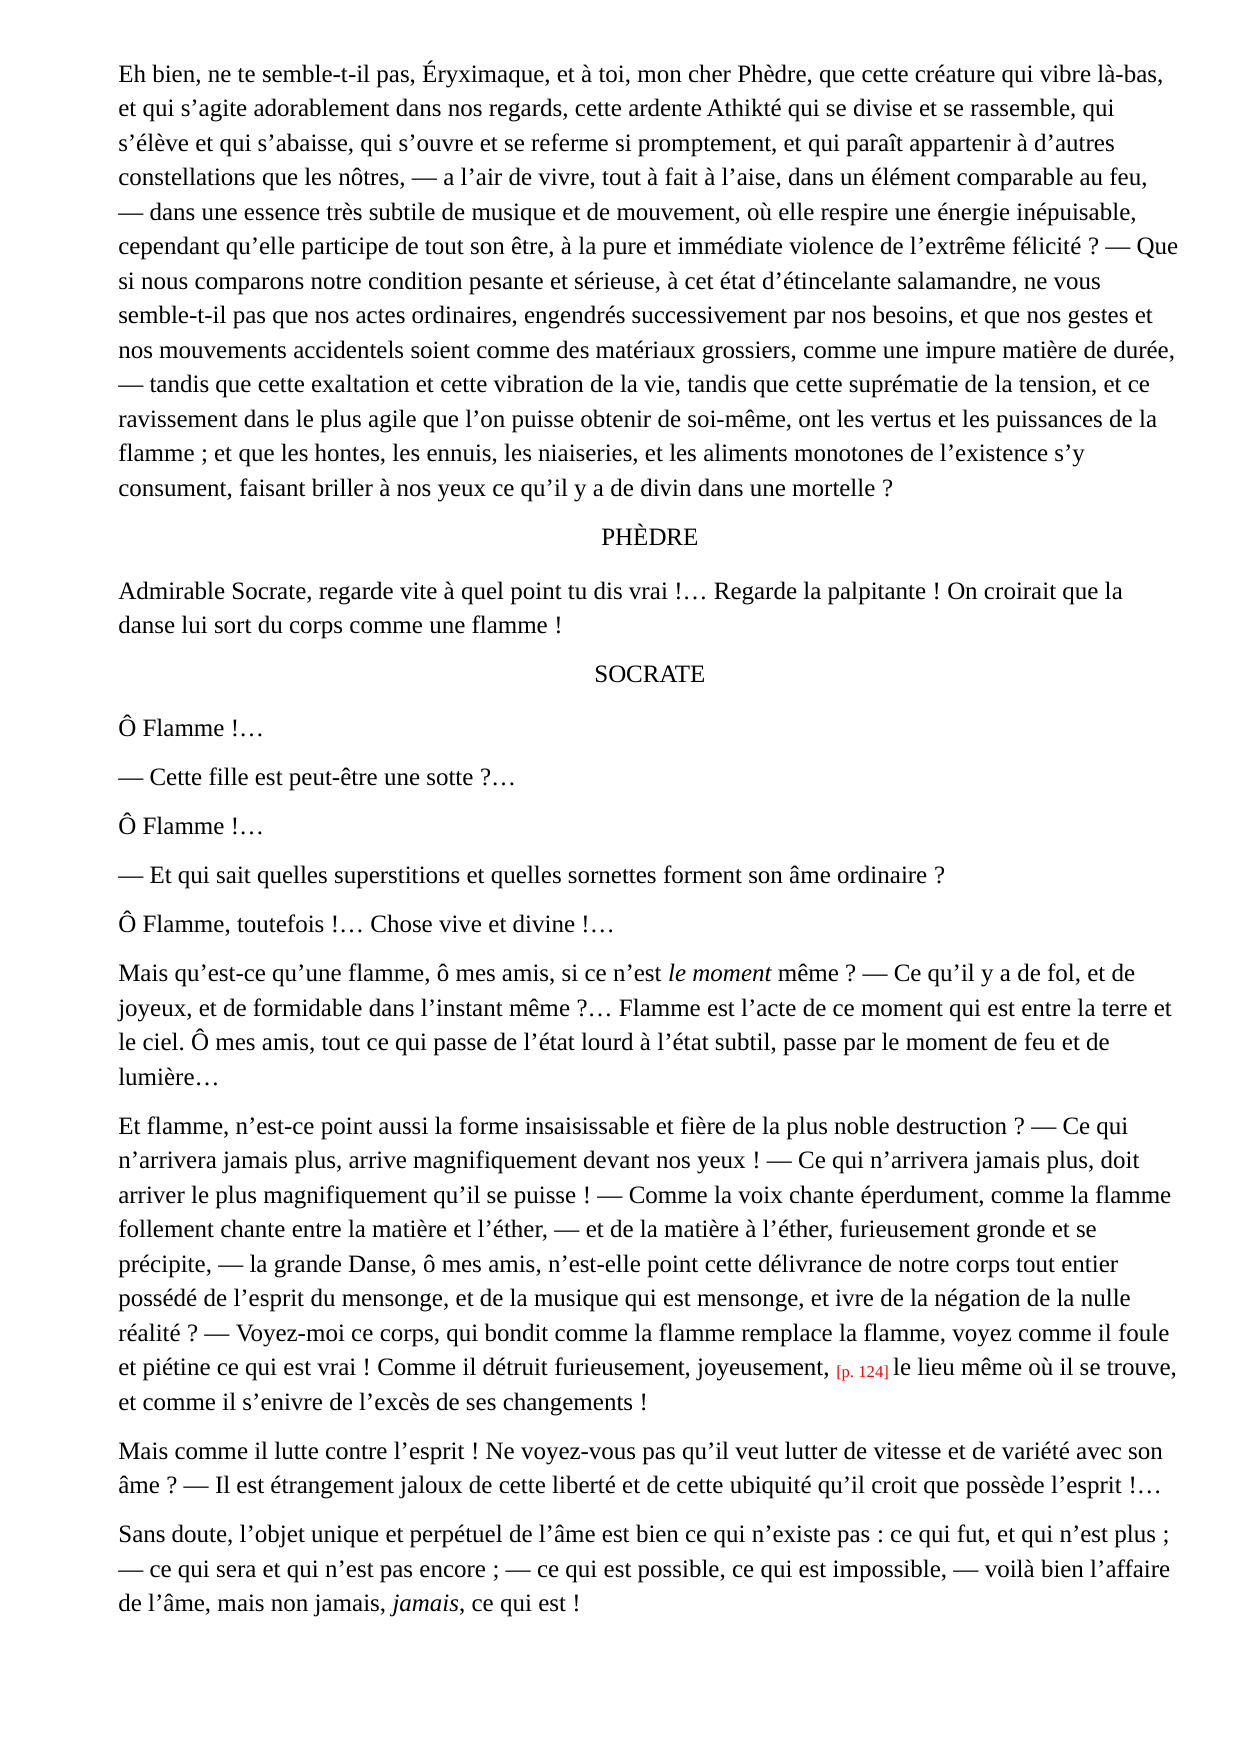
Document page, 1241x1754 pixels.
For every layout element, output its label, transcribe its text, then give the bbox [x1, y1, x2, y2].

text Ô Flamme !… [118, 713, 1181, 742]
text SOCRATE [118, 659, 1181, 688]
text Et flamme, n’est-ce point aussi la forme insaisissable et fière de la plus noble destruction ? — Ce qui n’arrivera jamais plus, arrive magnifiquement devant nos yeux ! — Ce qui n’arrivera jamais plus, doit arriver le plus magnifiquement qu’il se puisse ! — Comme la voix chante éperdument, comme la flamme follement chante entre la matière et l’éther, — et de la matière à l’éther, furieusement gronde et se précipite, — la grande Danse, ô mes amis, n’est-elle point cette délivrance de notre corps tout entier possédé de l’esprit du mensonge, et de la musique qui est mensonge, et ivre de la négation de la nulle réalité ? — Voyez-moi ce corps, qui bondit comme la flamme remplace la flamme, voyez comme il foule et piétine ce qui est vrai ! Comme il détruit furieusement, joyeusement, [p. 124] le lieu même où il se trouve, et comme il s’enivre de l’excès de ses changements ! [118, 1111, 1181, 1416]
text PHÈDRE [118, 522, 1181, 551]
text — Et qui sait quelles superstitions et quelles sornettes forment son âme ordinaire ? [118, 860, 1181, 889]
text Eh bien, ne te semble-t-il pas, Éryximaque, et à toi, mon cher Phèdre, que cette créature qui vibre là-bas, et qui s’agite adorablement dans nos regards, cette ardente Athikté qui se divise et se rassemble, qui s’élève et qui s’abaisse, qui s’ouvre et se referme si promptement, et qui paraît appartenir à d’autres constellations que les nôtres, — a l’air de vivre, tout à fait à l’aise, dans un élément comparable au feu, — dans une essence très subtile de musique et de mouvement, où elle respire une énergie inépuisable, cependant qu’elle participe de tout son être, à la pure et immédiate violence de l’extrême félicité ? — Que si nous comparons notre condition pesante et sérieuse, à cet état d’étincelante salamandre, ne vous semble-t-il pas que nos actes ordinaires, engendrés successivement par nos besoins, et que nos gestes et nos mouvements accidentels soient comme des matériaux grossiers, comme une impure matière de durée, — tandis que cette exaltation et cette vibration de la vie, tandis que cette suprématie de la tension, et ce ravissement dans le plus agile que l’on puisse obtenir de soi-même, ont les vertus et les puissances de la flamme ; et que les hontes, les ennuis, les niaiseries, et les aliments monotones de l’existence s’y consument, faisant briller à nos yeux ce qu’il y a de divin dans une mortelle ? [118, 59, 1181, 502]
text — Cette fille est peut-être une sotte ?… [118, 762, 1181, 791]
text Mais comme il lutte contre l’esprit ! Ne voyez-vous pas qu’il veut lutter de vitesse et de variété avec son âme ? — Il est étrangement jaloux de cette liberté et de cette ubiquité qu’il croit que possède l’esprit !… [118, 1436, 1181, 1499]
text Sans doute, l’objet unique et perpétuel de l’âme est bien ce qui n’existe pas : ce qui fut, et qui n’est plus ; — ce qui sera et qui n’est pas encore ; — ce qui est possible, ce qui est impossible, — voilà bien l’affaire de l’âme, mais non jamais, jamais, ce qui est ! [118, 1519, 1181, 1617]
text Ô Flamme, toutefois !… Chose vive et divine !… [118, 909, 1181, 938]
text Ô Flamme !… [118, 811, 1181, 840]
text Admirable Socrate, regarde vite à quel point tu dis vrai !… Regarde la palpitante ! On croirait que la danse lui sort du corps comme une flamme ! [118, 576, 1181, 639]
text Mais qu’est-ce qu’une flamme, ô mes amis, si ce n’est le moment même ? — Ce qu’il y a de fol, et de joyeux, et de formidable dans l’instant même ?… Flamme est l’acte de ce moment qui est entre la terre et le ciel. Ô mes amis, tout ce qui passe de l’état lourd à l’état subtil, passe par le moment de feu et de lumière… [118, 958, 1181, 1091]
